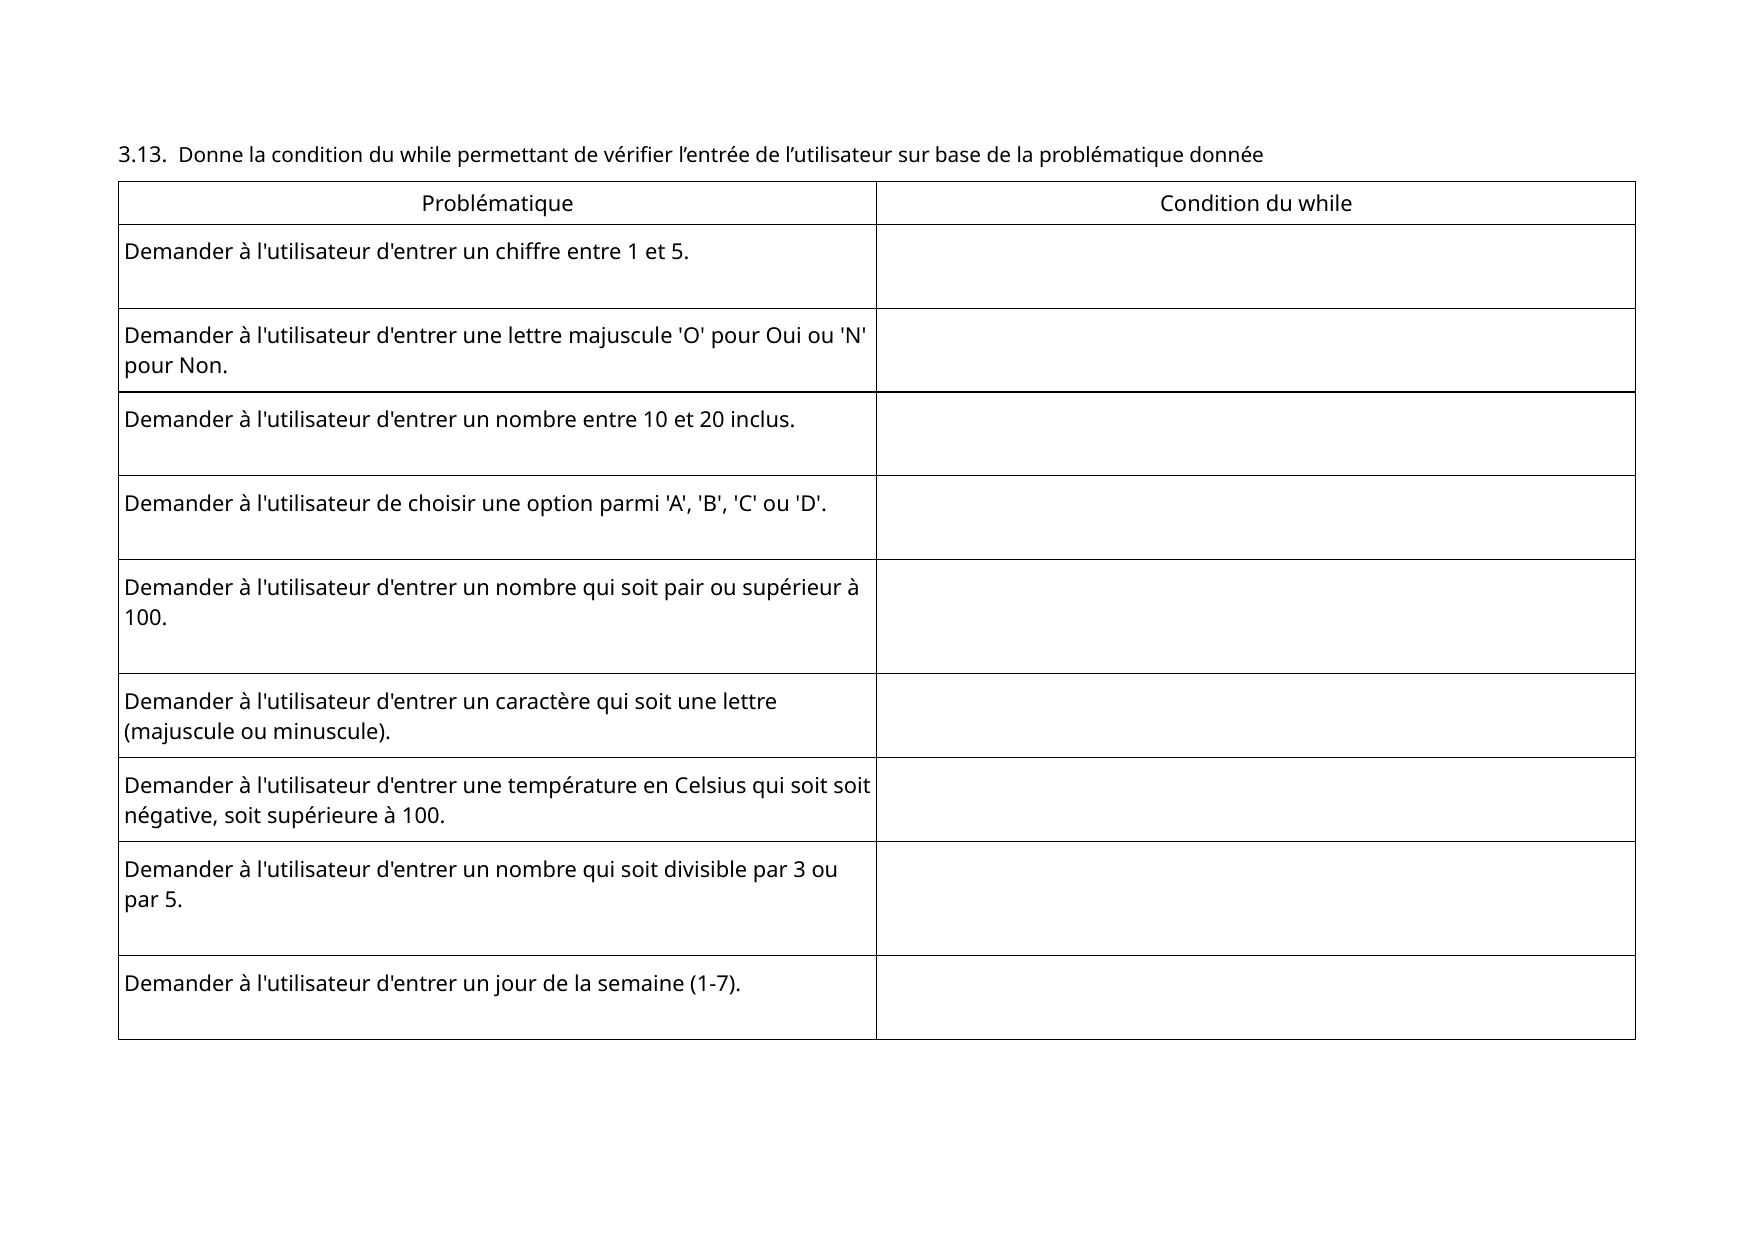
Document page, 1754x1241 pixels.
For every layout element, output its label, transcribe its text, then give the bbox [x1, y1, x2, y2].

table_cell Demander à l'utilisateur d'entrer un jour de la semaine (1-7). [119, 956, 876, 1039]
table_cell Demander à l'utilisateur d'entrer un nombre qui soit divisible par 3 ou par 5. [119, 842, 876, 955]
table_cell Demander à l'utilisateur d'entrer une lettre majuscule 'O' pour Oui ou 'N' pour Non. [119, 309, 876, 391]
table_cell [877, 476, 1635, 559]
table_cell Demander à l'utilisateur d'entrer une température en Celsius qui soit soit négative, soit supérieure à 100. [119, 758, 876, 841]
table_cell Demander à l'utilisateur d'entrer un nombre entre 10 et 20 inclus. [119, 393, 876, 475]
table_header Condition du while [877, 182, 1635, 223]
table_cell [877, 842, 1635, 955]
table_cell [877, 225, 1635, 307]
table_cell [877, 560, 1635, 673]
table_cell Demander à l'utilisateur d'entrer un chiffre entre 1 et 5. [119, 225, 876, 307]
table_header Problématique [119, 182, 876, 223]
table_cell [877, 309, 1635, 391]
table_cell [877, 393, 1635, 475]
table_cell Demander à l'utilisateur de choisir une option parmi 'A', 'B', 'C' ou 'D'. [119, 476, 876, 559]
table_cell [877, 956, 1635, 1039]
table_cell [877, 758, 1635, 841]
table_cell [877, 674, 1635, 757]
table_cell Demander à l'utilisateur d'entrer un nombre qui soit pair ou supérieur à 100. [119, 560, 876, 673]
table_cell Demander à l'utilisateur d'entrer un caractère qui soit une lettre (majuscule ou minuscule). [119, 674, 876, 757]
subtitle Donne la condition du while permettant de vérifier l’entrée de l’utilisateur sur base de la problématique donnée [118, 139, 1636, 169]
